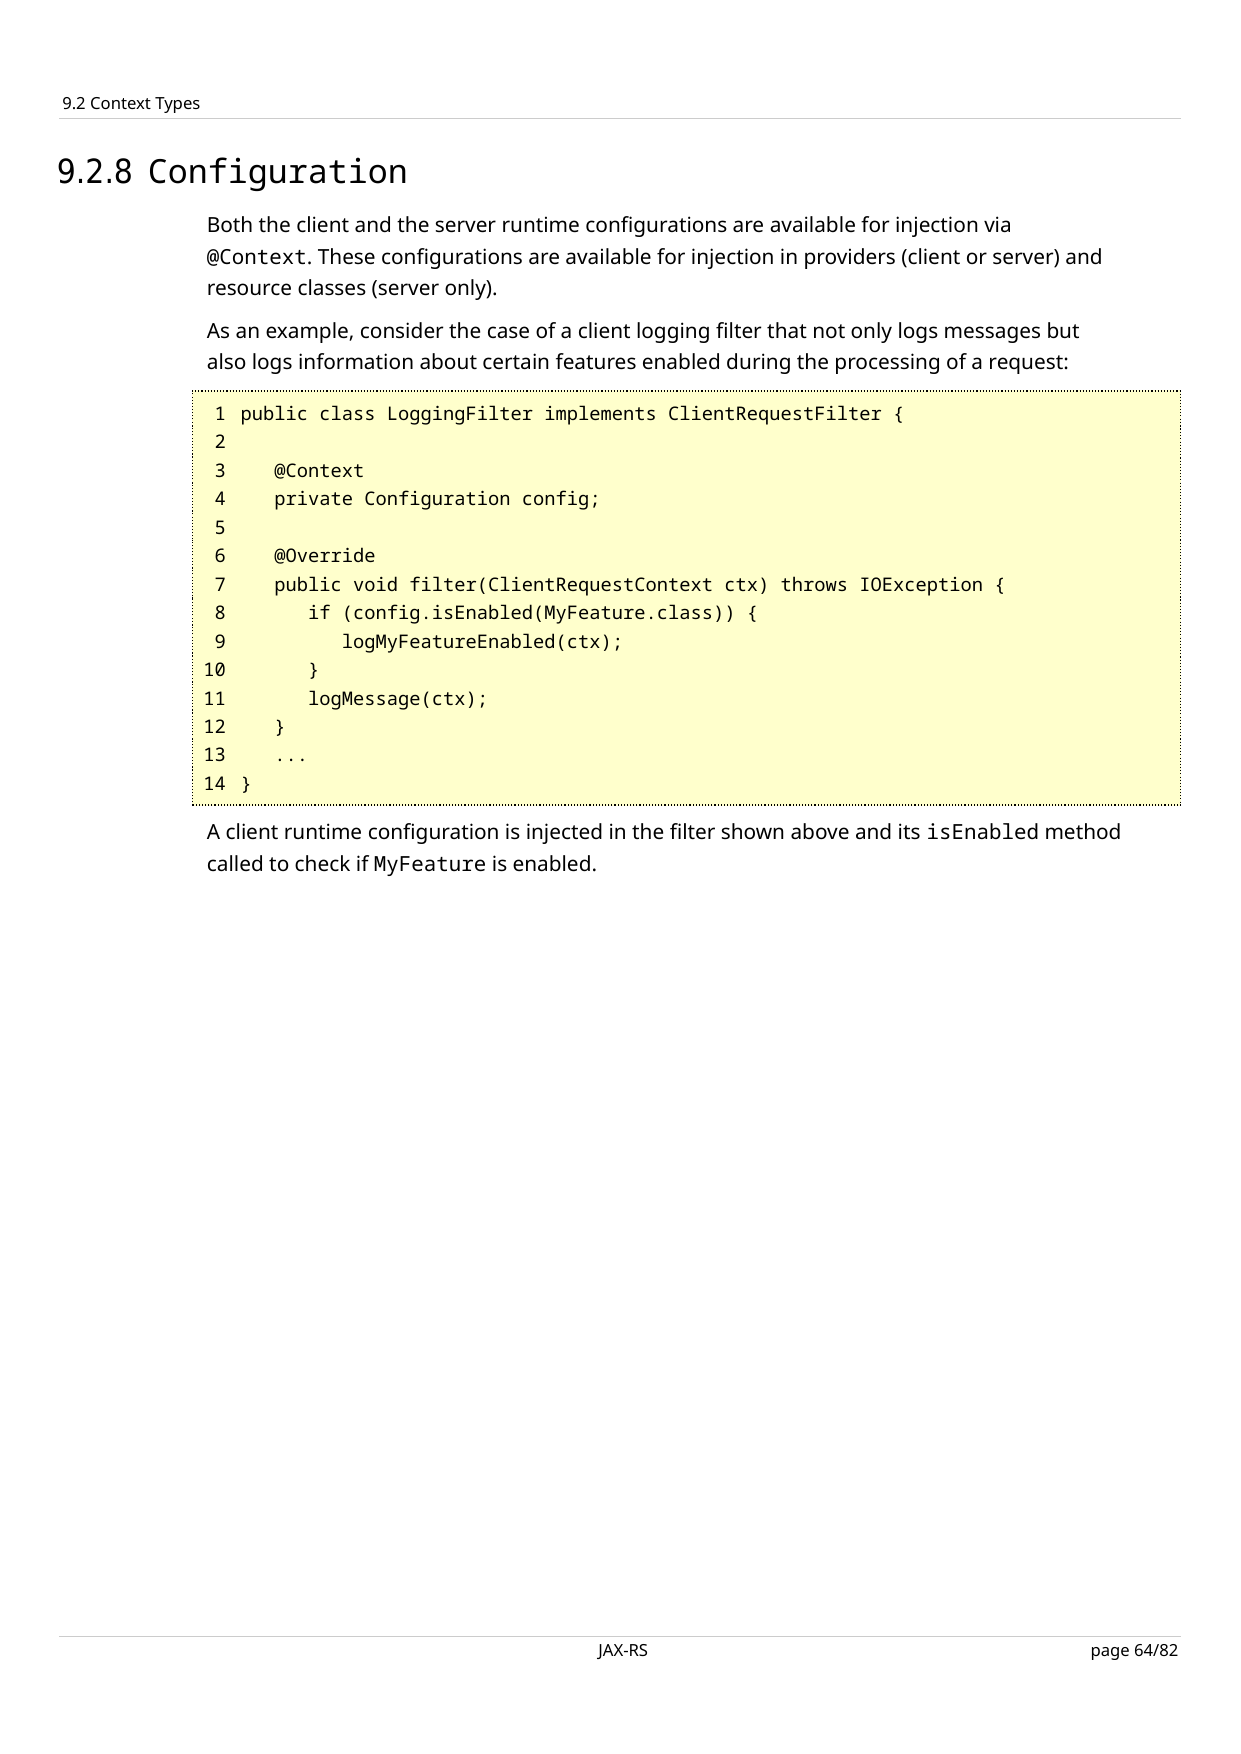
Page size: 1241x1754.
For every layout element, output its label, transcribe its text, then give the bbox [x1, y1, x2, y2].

list @Context [192, 447, 1181, 476]
list if (config.isEnabled(MyFeature.class)) { [192, 589, 1181, 618]
text Both the client and the server runtime configurations are available for injection via @Context. These configurations are available for injection in providers (client or server) and resource classes (server only). [207, 211, 1122, 302]
text A client runtime configuration is injected in the filter shown above and its isEnabled method called to check if MyFeature is enabled. [207, 817, 1122, 877]
list } [192, 760, 1181, 806]
list public void filter(ClientRequestContext ctx) throws IOException { [192, 561, 1181, 589]
text As an example, consider the case of a client logging filter that not only logs messages but also logs information about certain features enabled during the processing of a request: [207, 316, 1122, 376]
list ... [192, 732, 1181, 760]
list public class LoggingFilter implements ClientRequestFilter { [192, 390, 1181, 419]
list private Configuration config; [192, 476, 1181, 504]
list logMyFeatureEnabled(ctx); [192, 618, 1181, 646]
list logMessage(ctx); [192, 675, 1181, 703]
subtitle Configuration [133, 147, 1181, 193]
list @Override [192, 533, 1181, 561]
list } [192, 703, 1181, 732]
list } [192, 646, 1181, 675]
